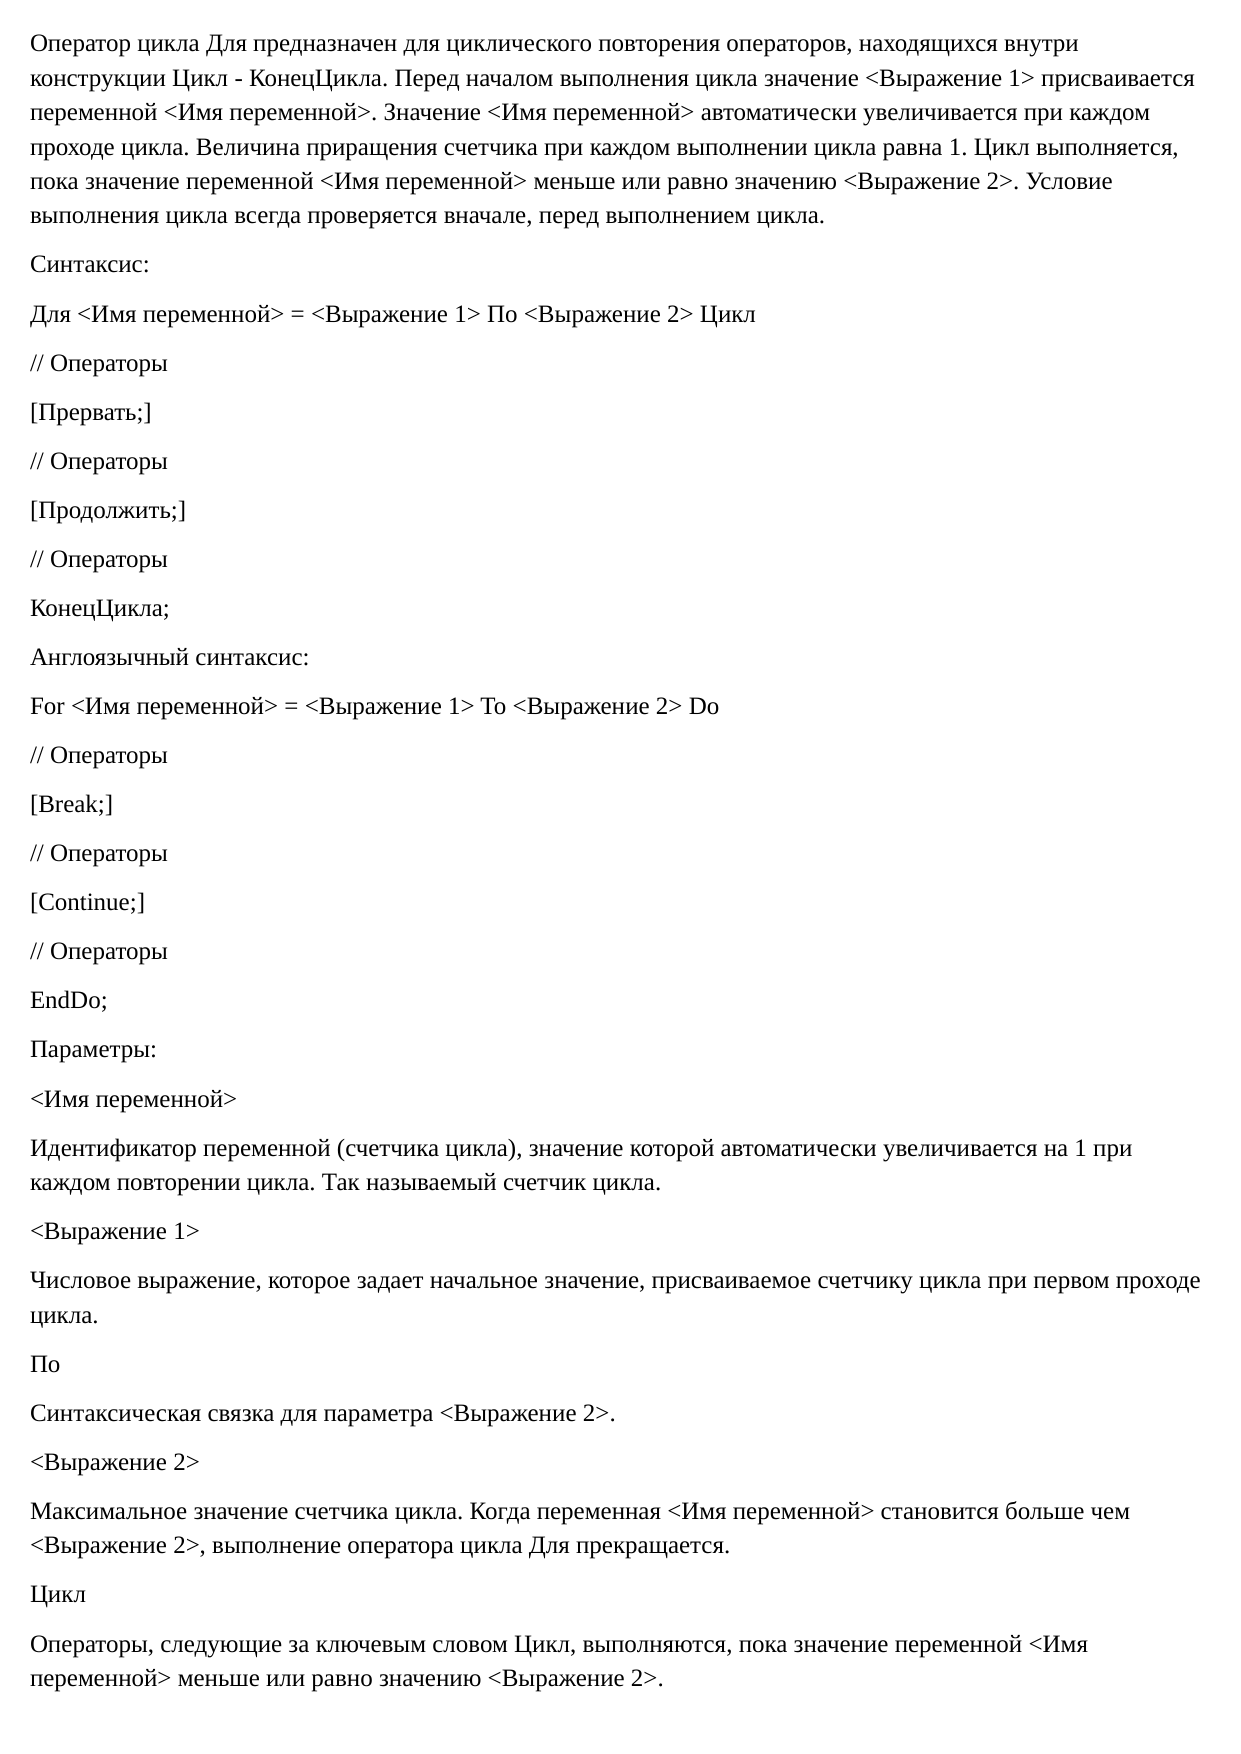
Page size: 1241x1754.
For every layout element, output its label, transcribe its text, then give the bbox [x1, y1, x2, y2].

text <Выражение 1> [30, 1216, 1211, 1245]
text По [30, 1349, 1211, 1378]
text [Continue;] [30, 887, 1211, 916]
text // Операторы [30, 936, 1211, 965]
text <Имя переменной> [30, 1084, 1211, 1112]
text [Прервать;] [30, 397, 1211, 426]
text // Операторы [30, 544, 1211, 573]
text // Операторы [30, 740, 1211, 769]
text Синтаксис: [30, 249, 1211, 278]
text <Выражение 2> [30, 1447, 1211, 1476]
text Цикл [30, 1579, 1211, 1608]
text Для <Имя переменной> = <Выражение 1> По <Выражение 2> Цикл [30, 299, 1211, 327]
text Синтаксическая связка для параметра <Выражение 2>. [30, 1398, 1211, 1427]
text [Break;] [30, 789, 1211, 818]
text Англоязычный синтаксис: [30, 642, 1211, 671]
text КонецЦикла; [30, 593, 1211, 622]
text Оператор цикла Для предназначен для циклического повторения операторов, находящихся внутри конструкции Цикл ‑ КонецЦикла. Перед началом выполнения цикла значение <Выражение 1> присваивается переменной <Имя переменной>. Значение <Имя переменной> автоматически увеличивается при каждом проходе цикла. Величина приращения счетчика при каждом выполнении цикла равна 1. Цикл выполняется, пока значение переменной <Имя переменной> меньше или равно значению <Выражение 2>. Условие выполнения цикла всегда проверяется вначале, перед выполнением цикла. [30, 28, 1211, 229]
text Параметры: [30, 1034, 1211, 1063]
text // Операторы [30, 446, 1211, 474]
text EndDo; [30, 986, 1211, 1014]
text For <Имя переменной> = <Выражение 1> To <Выражение 2> Do [30, 691, 1211, 720]
text [Продолжить;] [30, 495, 1211, 524]
text Максимальное значение счетчика цикла. Когда переменная <Имя переменной> становится больше чем <Выражение 2>, выполнение оператора цикла Для прекращается. [30, 1496, 1211, 1559]
text // Операторы [30, 838, 1211, 867]
text Числовое выражение, которое задает начальное значение, присваиваемое счетчику цикла при первом проходе цикла. [30, 1265, 1211, 1328]
text Операторы, следующие за ключевым словом Цикл, выполняются, пока значение переменной <Имя переменной> меньше или равно значению <Выражение 2>. [30, 1629, 1211, 1692]
text // Операторы [30, 348, 1211, 376]
text Идентификатор переменной (счетчика цикла), значение которой автоматически увеличивается на 1 при каждом повторении цикла. Так называемый счетчик цикла. [30, 1133, 1211, 1196]
